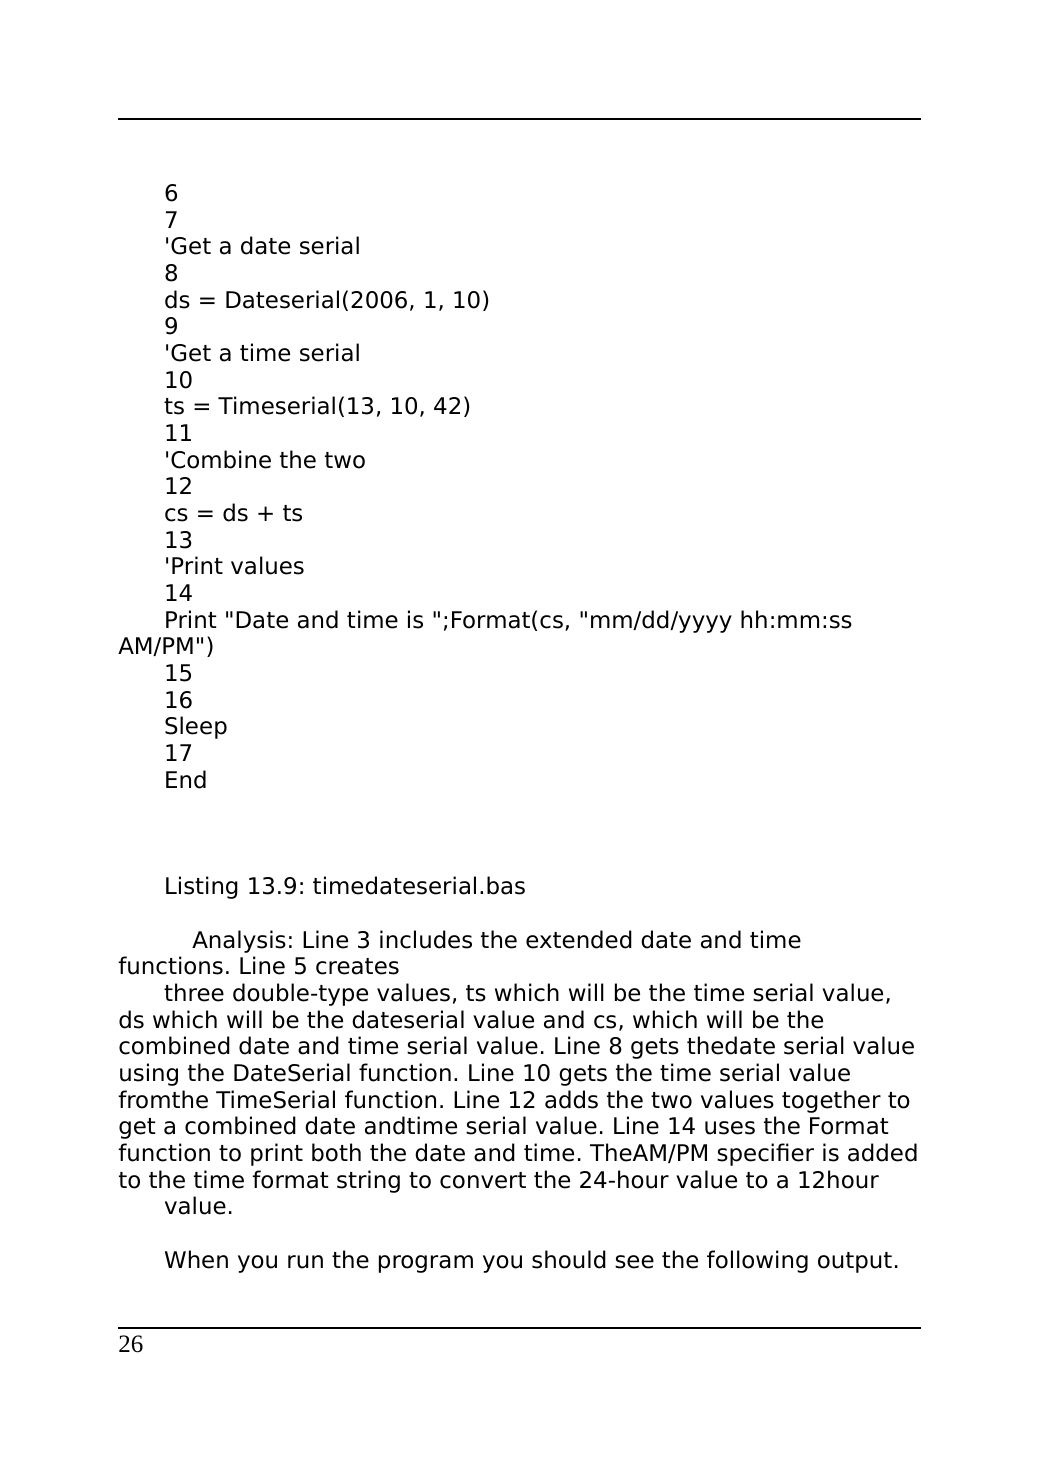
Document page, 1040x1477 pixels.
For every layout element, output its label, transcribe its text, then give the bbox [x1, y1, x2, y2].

text 13 [118, 527, 921, 553]
text 10 [118, 367, 921, 393]
text 'Get a date serial [118, 233, 921, 260]
text Analysis: Line 3 includes the extended date and time functions. Line 5 creates [118, 927, 921, 980]
text 6 [118, 180, 921, 207]
text 14 [118, 580, 921, 607]
text Listing 13.9: timedateserial.bas [118, 873, 921, 900]
text 7 [118, 207, 921, 233]
text 'Combine the two [118, 447, 921, 473]
text End [118, 767, 921, 793]
text 11 [118, 420, 921, 447]
text 12 [118, 473, 921, 500]
text ds = Dateserial(2006, 1, 10) [118, 287, 921, 313]
text Print "Date and time is ";Format(cs, "mm/dd/yyyy hh:mm:ss AM/PM") [118, 607, 921, 660]
text 'Get a time serial [118, 340, 921, 367]
text 9 [118, 313, 921, 340]
text 16 [118, 687, 921, 713]
text three double-type values, ts which will be the time serial value, ds which will be the dateserial value and cs, which will be the combined date and time serial value. Line 8 gets thedate serial value using the DateSerial function. Line 10 gets the time serial value fromthe TimeSerial function. Line 12 adds the two values together to get a combined date andtime serial value. Line 14 uses the Format function to print both the date and time. TheAM/PM specifier is added to the time format string to convert the 24-hour value to a 12hour [118, 980, 921, 1193]
text Sleep [118, 713, 921, 740]
text 17 [118, 740, 921, 767]
text value. [118, 1193, 921, 1220]
text When you run the program you should see the following output. [118, 1247, 921, 1273]
text ts = Timeserial(13, 10, 42) [118, 393, 921, 420]
text cs = ds + ts [118, 500, 921, 527]
text 'Print values [118, 553, 921, 580]
text 15 [118, 660, 921, 687]
text 8 [118, 260, 921, 287]
